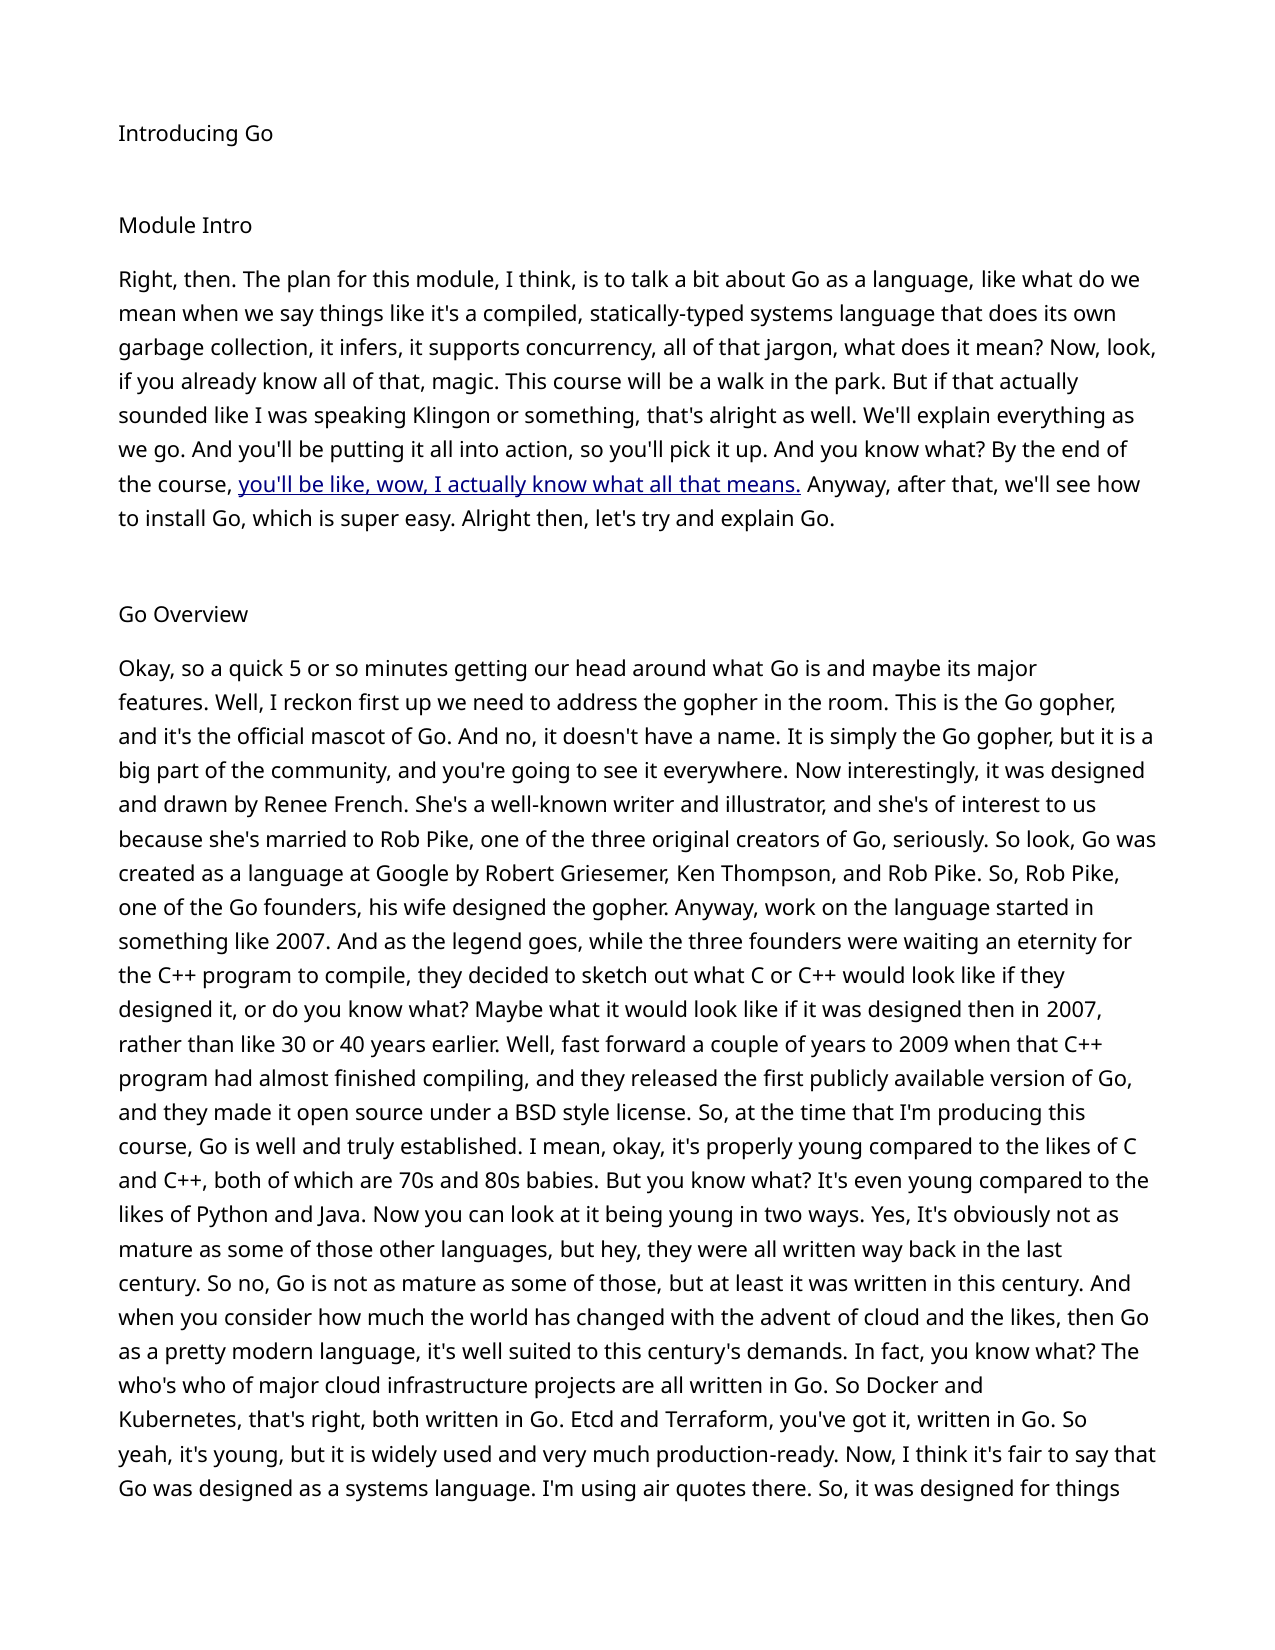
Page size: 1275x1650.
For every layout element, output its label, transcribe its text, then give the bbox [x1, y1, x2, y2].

subtitle Module Intro [118, 210, 1157, 240]
subtitle Go Overview [118, 599, 1157, 629]
subtitle Introducing Go [118, 118, 1157, 148]
text Right, then. The plan for this module, I think, is to talk a bit about Go as a language, like what do we mean when we say things like it's a compiled, statically‑typed systems language that does its own garbage collection, it infers, it supports concurrency, all of that jargon, what does it mean? Now, look, if you already know all of that, magic. This course will be a walk in the park. But if that actually sounded like I was speaking Klingon or something, that's alright as well. We'll explain everything as we go. And you'll be putting it all into action, so you'll pick it up. And you know what? By the end of the course, you'll be like, wow, I actually know what all that means. Anyway, after that, we'll see how to install Go, which is super easy. Alright then, let's try and explain Go. [118, 264, 1157, 533]
text Okay, so a quick 5 or so minutes getting our head around what Go is and maybe its major features. Well, I reckon first up we need to address the gopher in the room. This is the Go gopher, and it's the official mascot of Go. And no, it doesn't have a name. It is simply the Go gopher, but it is a big part of the community, and you're going to see it everywhere. Now interestingly, it was designed and drawn by Renee French. She's a well‑known writer and illustrator, and she's of interest to us because she's married to Rob Pike, one of the three original creators of Go, seriously. So look, Go was created as a language at Google by Robert Griesemer, Ken Thompson, and Rob Pike. So, Rob Pike, one of the Go founders, his wife designed the gopher. Anyway, work on the language started in something like 2007. And as the legend goes, while the three founders were waiting an eternity for the C++ program to compile, they decided to sketch out what C or C++ would look like if they designed it, or do you know what? Maybe what it would look like if it was designed then in 2007, rather than like 30 or 40 years earlier. Well, fast forward a couple of years to 2009 when that C++ program had almost finished compiling, and they released the first publicly available version of Go, and they made it open source under a BSD style license. So, at the time that I'm producing this course, Go is well and truly established. I mean, okay, it's properly young compared to the likes of C and C++, both of which are 70s and 80s babies. But you know what? It's even young compared to the likes of Python and Java. Now you can look at it being young in two ways. Yes, It's obviously not as mature as some of those other languages, but hey, they were all written way back in the last century. So no, Go is not as mature as some of those, but at least it was written in this century. And when you consider how much the world has changed with the advent of cloud and the likes, then Go as a pretty modern language, it's well suited to this century's demands. In fact, you know what? The who's who of major cloud infrastructure projects are all written in Go. So Docker and Kubernetes, that's right, both written in Go. Etcd and Terraform, you've got it, written in Go. So yeah, it's young, but it is widely used and very much production‑ready. Now, I think it's fair to say that Go was designed as a systems language. I'm using air quotes there. So, it was designed for things [118, 653, 1157, 1502]
